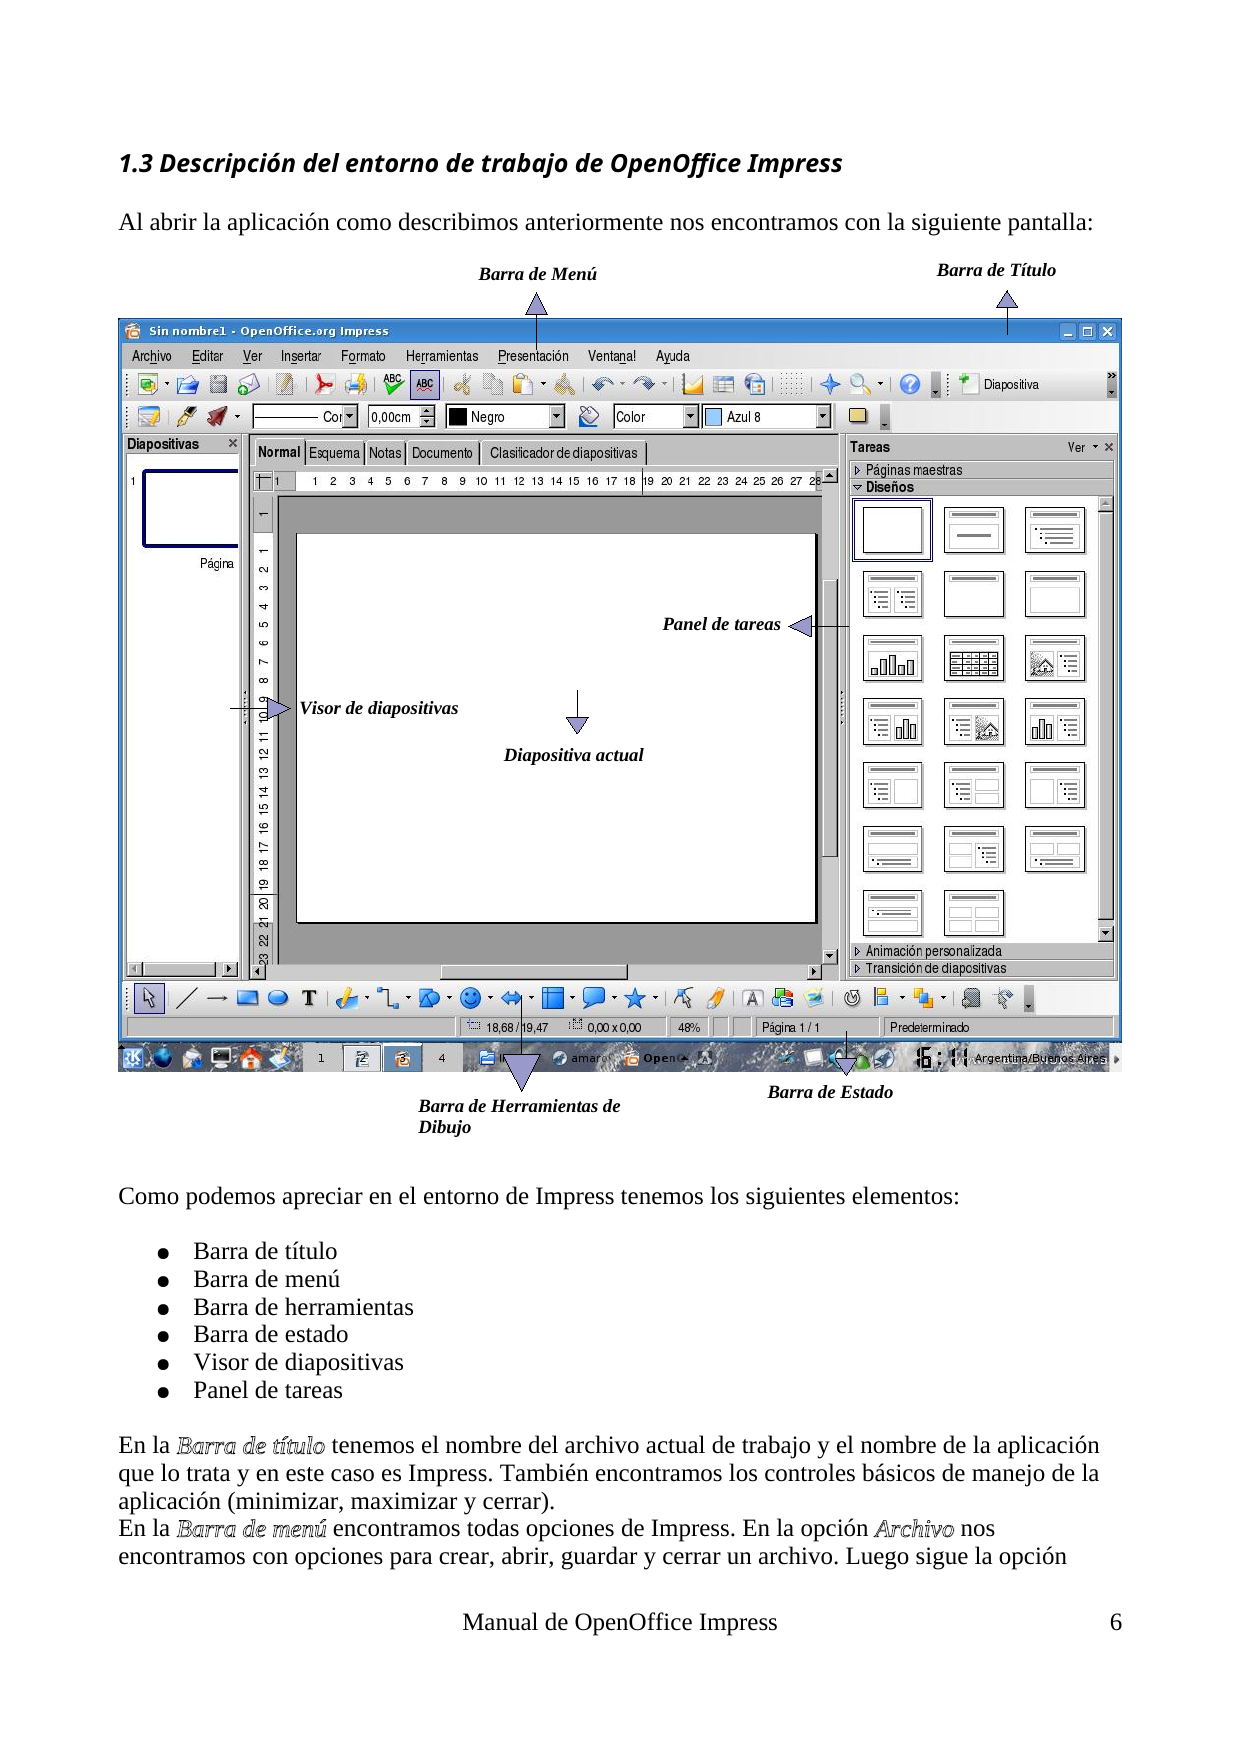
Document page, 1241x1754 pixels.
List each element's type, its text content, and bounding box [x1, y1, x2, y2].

text Al abrir la aplicación como describimos anteriormente nos encontramos con la siguiente pantalla: [118, 208, 1122, 235]
list Barra de estado [156, 1321, 1122, 1348]
list Barra de menú [156, 1265, 1122, 1293]
list Barra de título [156, 1237, 1122, 1265]
text 1.3 Descripción del entorno de trabajo de OpenOffice Impress [118, 146, 1122, 180]
text Como podemos apreciar en el entorno de Impress tenemos los siguientes elementos: [118, 1182, 1122, 1210]
text En la Barra de título tenemos el nombre del archivo actual de trabajo y el nombre de la aplicación que lo trata y en este caso es Impress. También encontramos los controles básicos de manejo de la aplicación (minimizar, maximizar y cerrar). [118, 1431, 1122, 1514]
list Visor de diapositivas [156, 1348, 1122, 1376]
text En la Barra de menú encontramos todas opciones de Impress. En la opción Archivo nos encontramos con opciones para crear, abrir, guardar y cerrar un archivo. Luego sigue la opción [118, 1514, 1122, 1570]
list Panel de tareas [156, 1376, 1122, 1404]
picture [118, 318, 1122, 1072]
list Barra de herramientas [156, 1293, 1122, 1321]
